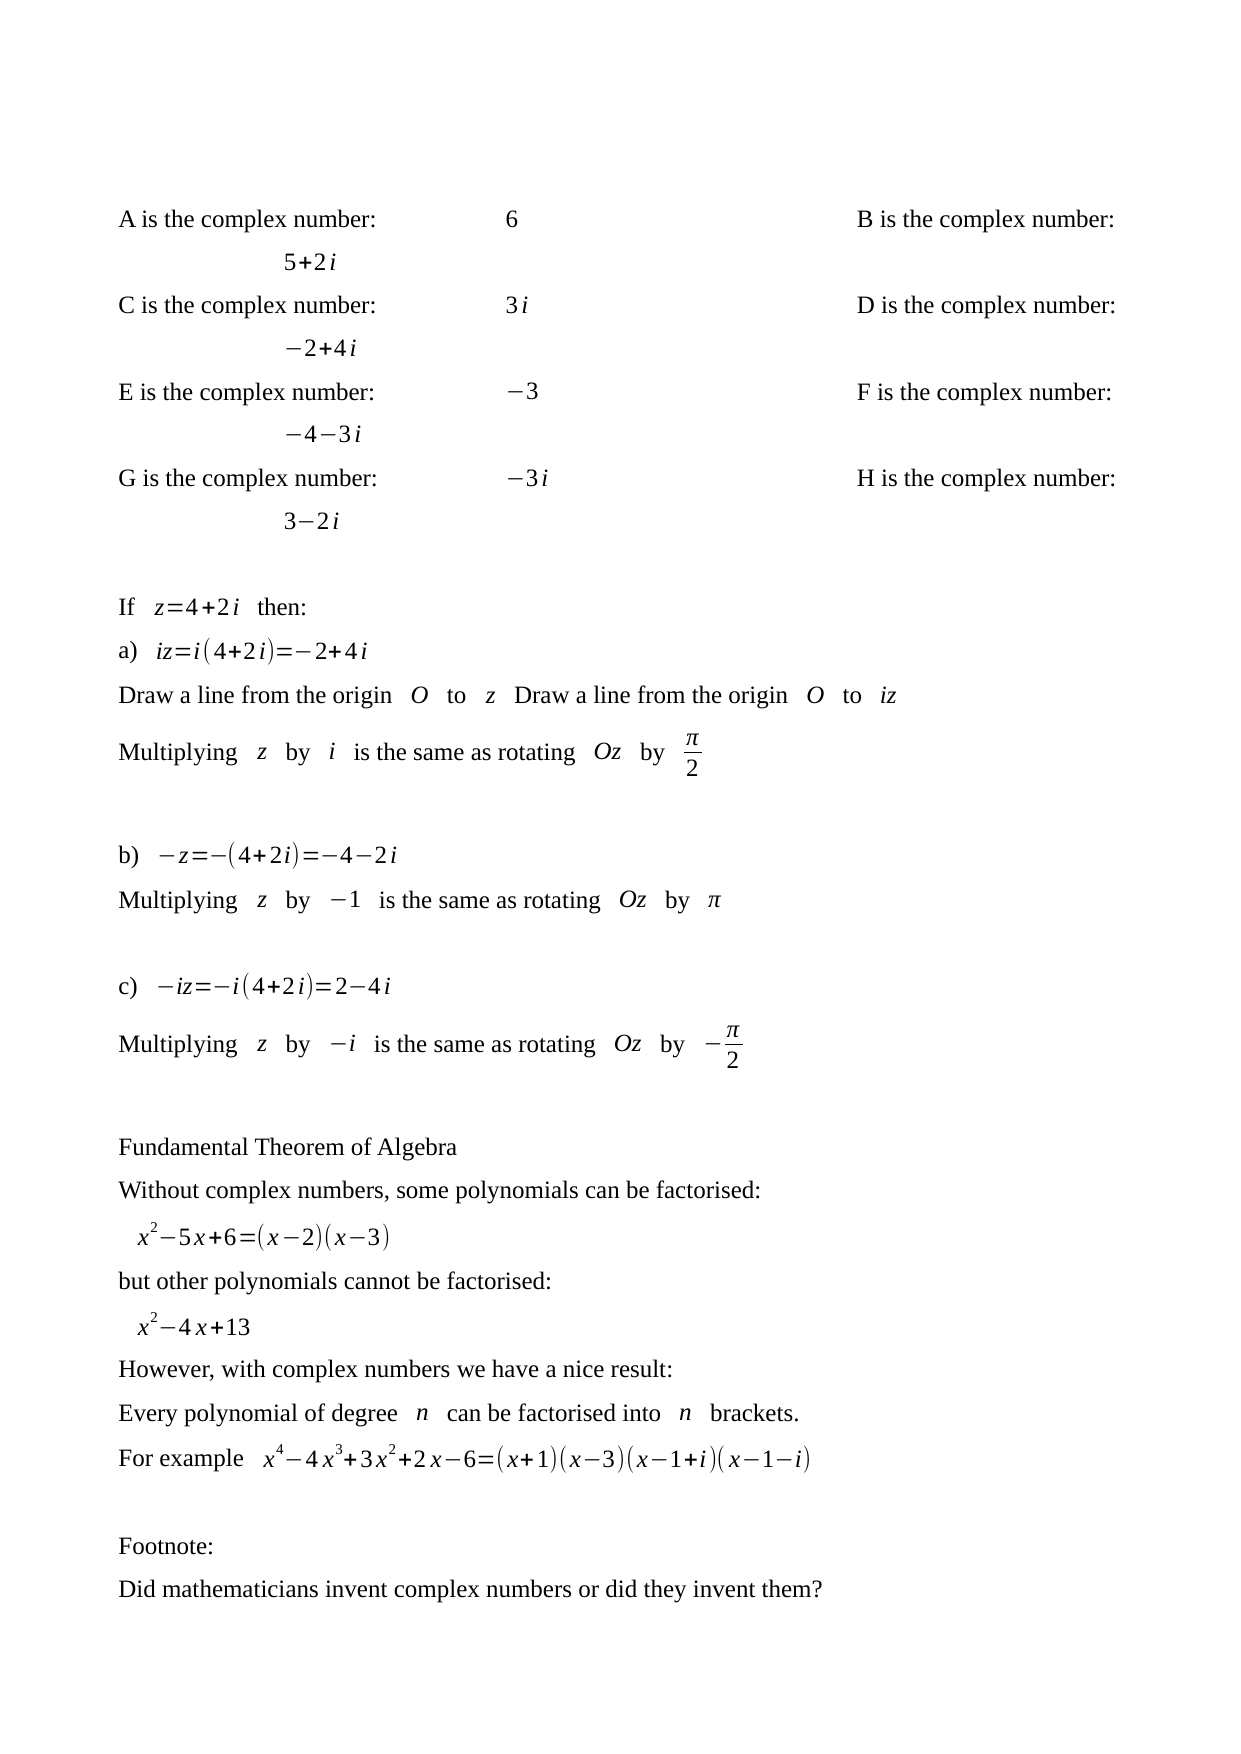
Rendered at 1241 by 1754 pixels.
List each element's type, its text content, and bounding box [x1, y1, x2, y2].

text Without complex numbers, some polynomials can be factorised: [118, 1175, 1122, 1204]
text a) [118, 636, 1122, 666]
text Fundamental Theorem of Algebra [118, 1132, 1122, 1161]
text Multiplyingbyis the same as rotatingby [118, 723, 1122, 782]
text Ifthen: [118, 592, 1122, 621]
text but other polynomials cannot be factorised: [118, 1266, 1122, 1294]
text Footnote: [118, 1531, 1122, 1560]
text E is the complex number: F is the complex number: [118, 377, 1122, 449]
text A is the complex number: B is the complex number: [118, 204, 1122, 276]
text c) [118, 971, 1122, 1001]
text Did mathematicians invent complex numbers or did they invent them? [118, 1574, 1122, 1603]
text b) [118, 840, 1122, 870]
text Multiplyingbyis the same as rotatingby [118, 885, 1122, 913]
text Every polynomial of degreecan be factorised intobrackets. [118, 1398, 1122, 1426]
text Draw a line from the origintoDraw a line from the originto [118, 680, 1122, 709]
text For example [118, 1441, 1122, 1474]
text G is the complex number: H is the complex number: [118, 463, 1122, 535]
text C is the complex number: D is the complex number: [118, 291, 1122, 362]
text Multiplyingbyis the same as rotatingby [118, 1016, 1122, 1075]
text However, with complex numbers we have a nice result: [118, 1354, 1122, 1383]
